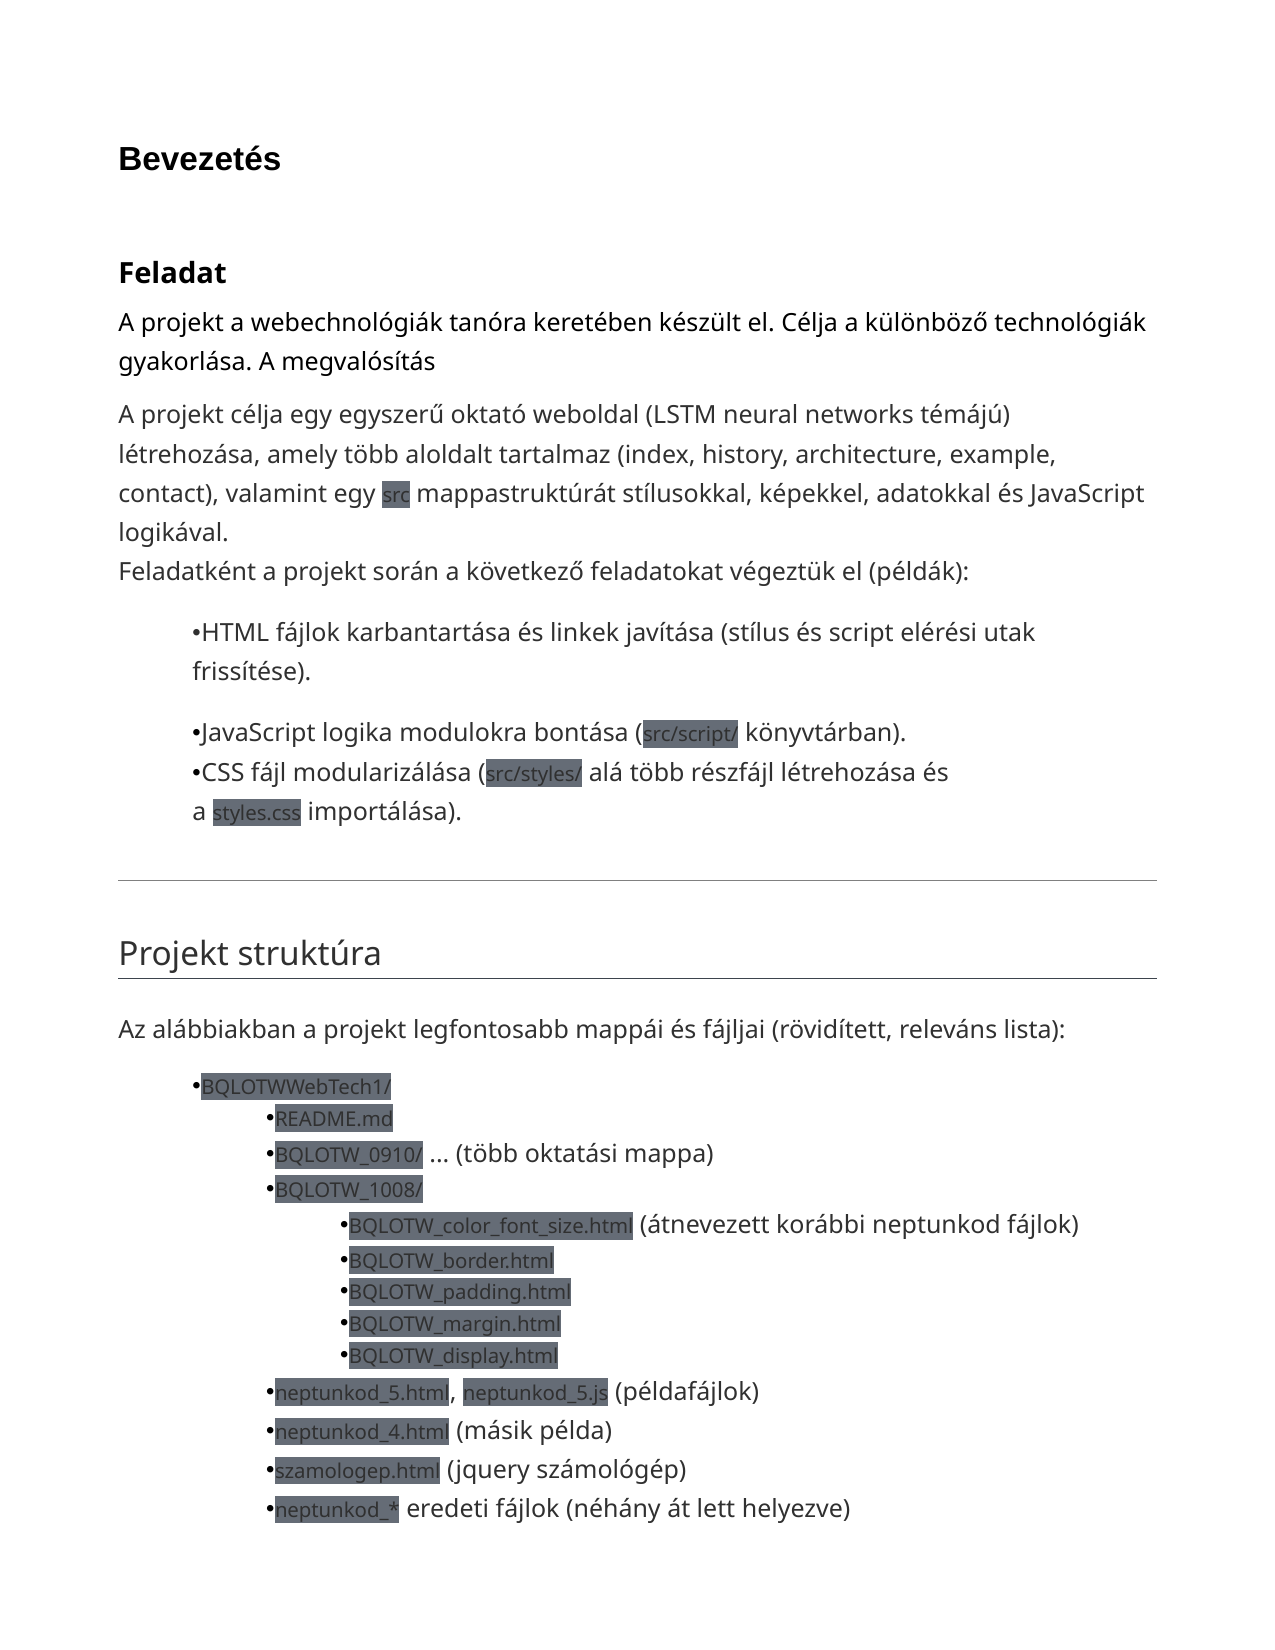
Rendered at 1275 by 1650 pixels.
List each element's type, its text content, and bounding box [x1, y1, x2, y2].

list neptunkod_5.html, neptunkod_5.js (példafájlok) [118, 1373, 1157, 1407]
list BQLOTW_0910/ ... (több oktatási mappa) [118, 1136, 1157, 1170]
text A projekt a webechnológiák tanóra keretében készült el. Célja a különböző technológiák gyakorlása. A megvalósítás [118, 304, 1157, 377]
list BQLOTW_display.html [118, 1342, 1157, 1369]
list HTML fájlok karbantartása és linkek javítása (stílus és script elérési utak frissítése). [118, 615, 1157, 688]
text Feladatként a projekt során a következő feladatokat végeztük el (példák): [118, 554, 1157, 588]
subtitle Bevezetés [118, 139, 1157, 177]
list BQLOTW_color_font_size.html (átnevezett korábbi neptunkod fájlok) [118, 1207, 1157, 1241]
text Az alábbiakban a projekt legfontosabb mappái és fájljai (rövidített, releváns lista): [118, 1012, 1157, 1046]
list BQLOTW_padding.html [118, 1278, 1157, 1306]
subtitle Projekt struktúra [118, 930, 1157, 978]
list BQLOTWWebTech1/ [118, 1073, 1157, 1100]
list BQLOTW_1008/ [118, 1175, 1157, 1203]
list JavaScript logika modulokra bontása (src/script/ könyvtárban). [118, 715, 1157, 749]
list BQLOTW_border.html [118, 1246, 1157, 1274]
list BQLOTW_margin.html [118, 1310, 1157, 1337]
list CSS fájl modularizálása (src/styles/ alá több részfájl létrehozása és a styles.css importálása). [118, 754, 1157, 827]
list README.md [118, 1104, 1157, 1132]
text A projekt célja egy egyszerű oktató weboldal (LSTM neural networks témájú) létrehozása, amely több aloldalt tartalmaz (index, history, architecture, example, contact), valamint egy src mappastruktúrát stílusokkal, képekkel, adatokkal és JavaScript logikával. [118, 397, 1157, 549]
list szamologep.html (jquery számológép) [118, 1452, 1157, 1486]
subtitle Feladat [118, 252, 1157, 292]
list neptunkod_* eredeti fájlok (néhány át lett helyezve) [118, 1491, 1157, 1525]
list neptunkod_4.html (másik példa) [118, 1412, 1157, 1447]
